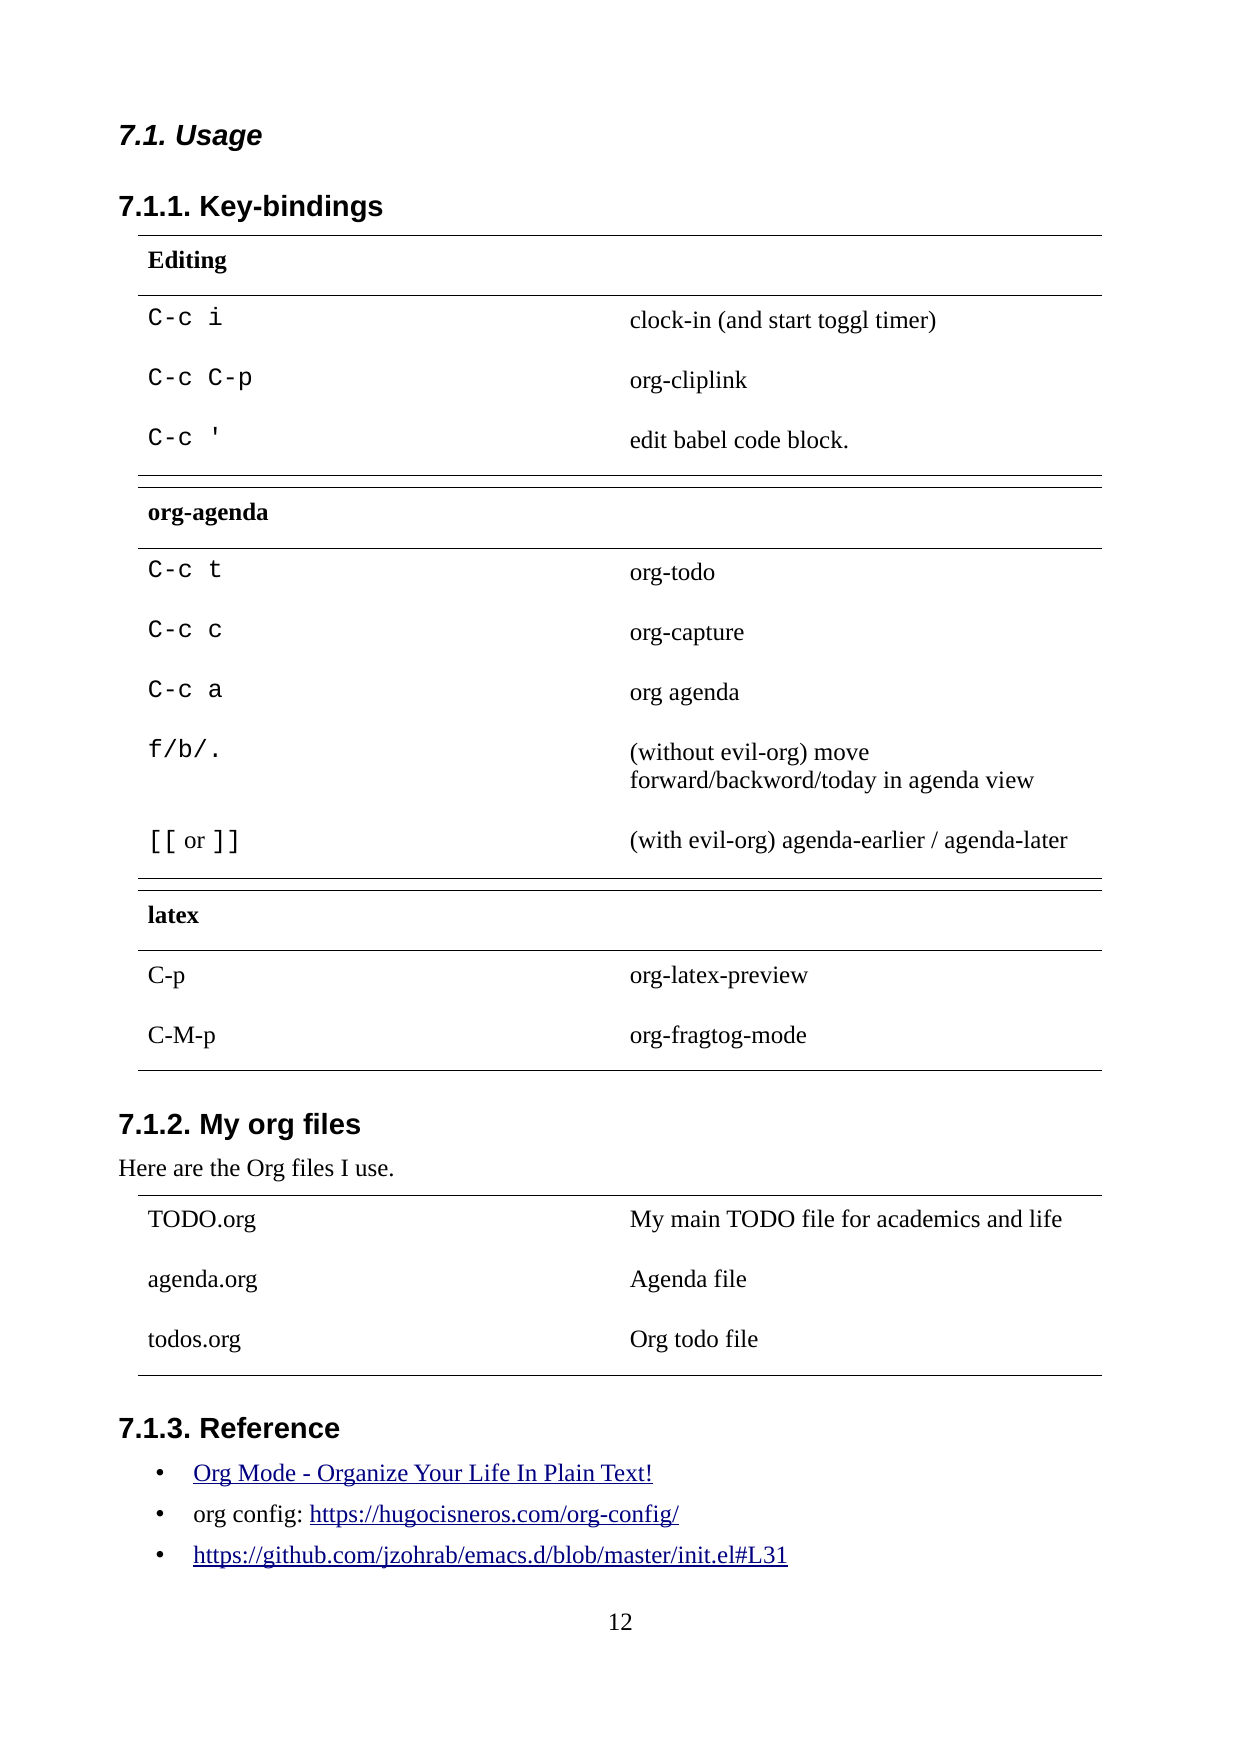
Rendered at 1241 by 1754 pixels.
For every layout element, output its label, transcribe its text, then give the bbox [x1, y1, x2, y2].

table_header org-agenda [138, 488, 620, 547]
subtitle My org files [118, 1107, 1122, 1141]
table_cell (with evil-org) agenda-earlier / agenda-later [620, 816, 1102, 878]
table_cell org-capture [620, 608, 1102, 667]
table_cell C-c C-p [138, 355, 620, 415]
table_cell C-M-p [138, 1010, 620, 1070]
table_cell (without evil-org) move forward/backword/today in agenda view [620, 728, 1102, 816]
text Here are the Org files I use. [118, 1153, 1122, 1182]
table_cell [[ or ]] [138, 816, 620, 878]
table_cell C-c ' [138, 415, 620, 475]
table_cell org-cliplink [620, 355, 1102, 415]
subtitle Reference [118, 1412, 1122, 1445]
list org config: https://hugocisneros.com/org-config/ [156, 1499, 1122, 1528]
table_cell org-fragtog-mode [620, 1010, 1102, 1070]
table_cell C-c c [138, 608, 620, 667]
table_header [620, 488, 1102, 547]
table_cell C-c a [138, 668, 620, 727]
table_cell edit babel code block. [620, 415, 1102, 475]
table_cell clock-in (and start toggl timer) [620, 296, 1102, 355]
table_cell C-c i [138, 296, 620, 355]
table_header TODO.org [138, 1196, 620, 1255]
subtitle Key-bindings [118, 189, 1122, 223]
table_cell Agenda file [620, 1255, 1102, 1315]
table_cell agenda.org [138, 1255, 620, 1315]
table_cell C-p [138, 951, 620, 1010]
list Org Mode - Organize Your Life In Plain Text! [156, 1458, 1122, 1486]
table_header [620, 236, 1102, 295]
table_header Editing [138, 236, 620, 295]
table_cell f/b/. [138, 728, 620, 816]
table_cell org-todo [620, 549, 1102, 607]
table_header [620, 891, 1102, 950]
table_cell org-latex-preview [620, 951, 1102, 1010]
list https://github.com/jzohrab/emacs.d/blob/master/init.el#L31 [156, 1540, 1122, 1569]
table_header My main TODO file for academics and life [620, 1196, 1102, 1255]
table_cell C-c t [138, 549, 620, 607]
subtitle Usage [118, 118, 1122, 152]
table_cell Org todo file [620, 1315, 1102, 1375]
table_cell org agenda [620, 668, 1102, 727]
table_header latex [138, 891, 620, 950]
table_cell todos.org [138, 1315, 620, 1375]
